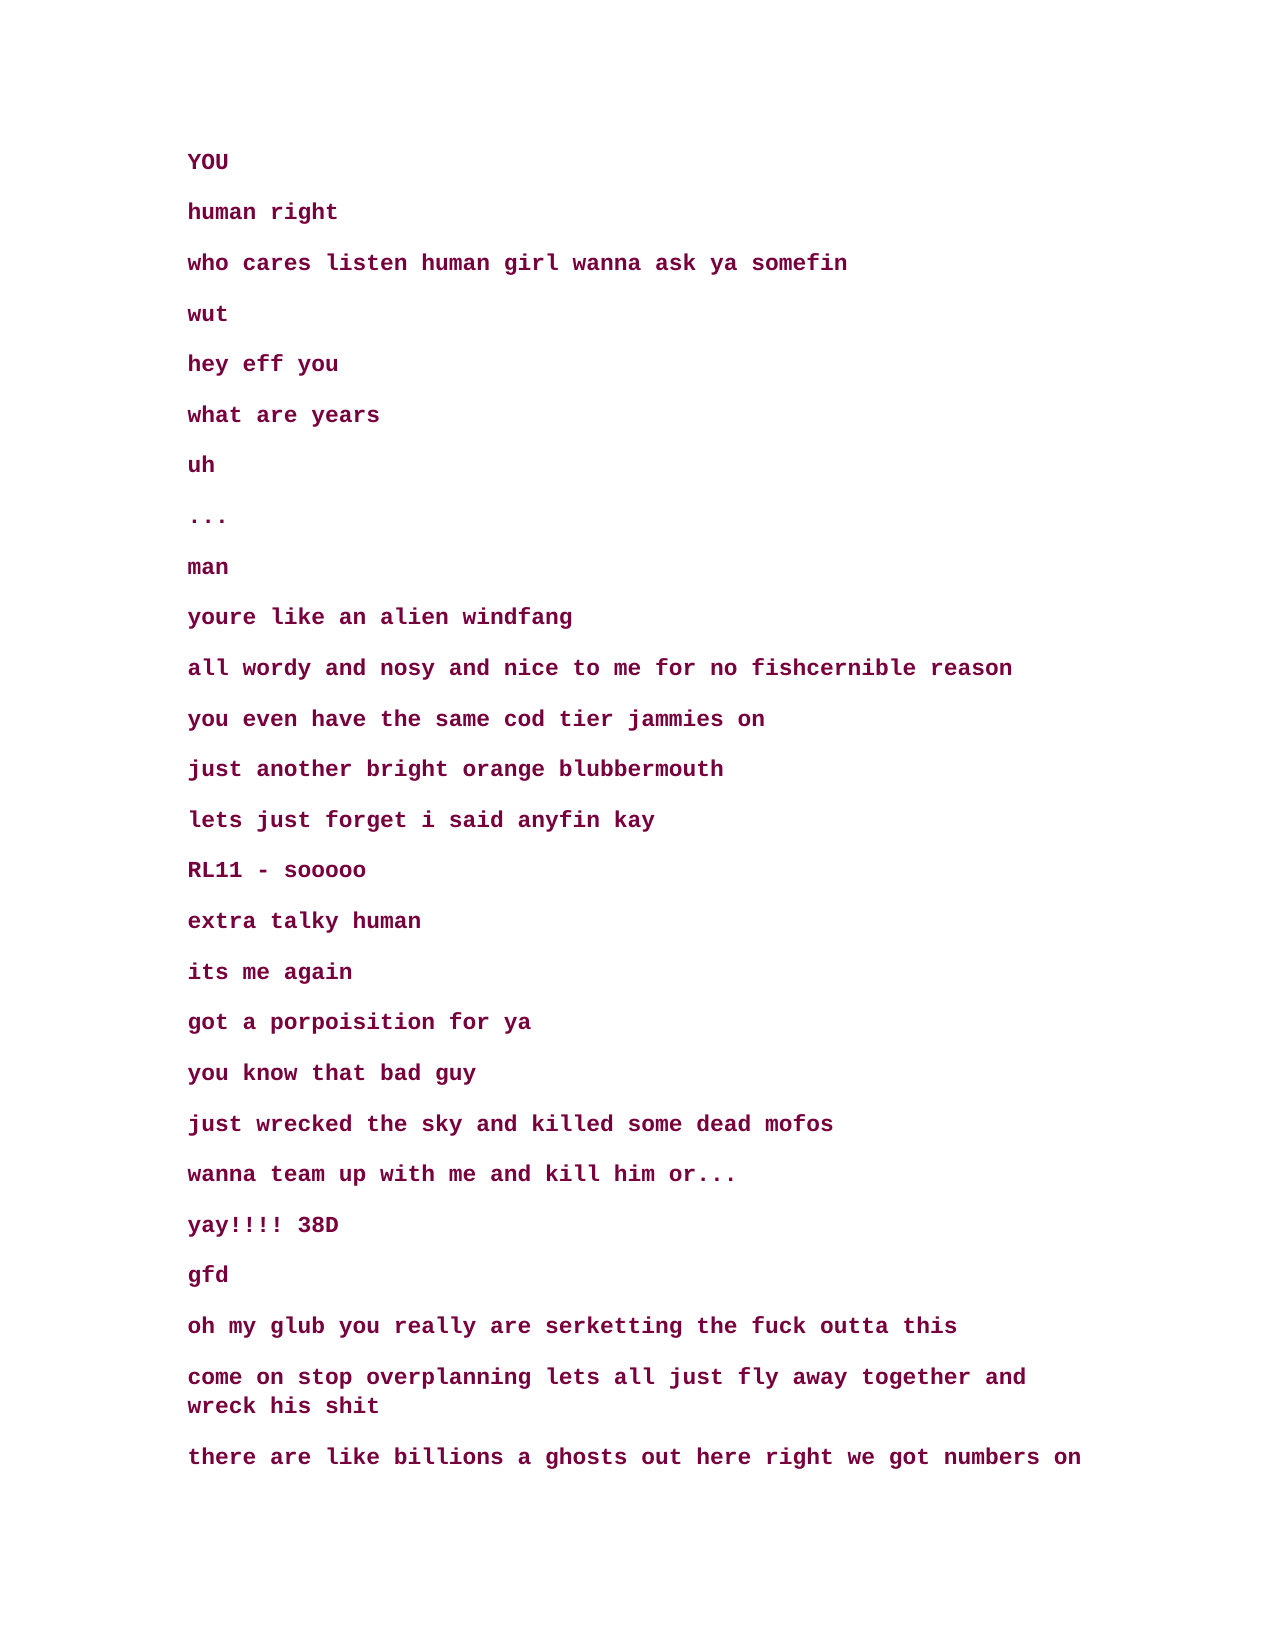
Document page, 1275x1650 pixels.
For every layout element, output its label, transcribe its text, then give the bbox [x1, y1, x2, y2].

text RL11 - sooooo [187, 859, 1087, 885]
text come on stop overplanning lets all just fly away together and wreck his shit [187, 1365, 1087, 1421]
text got a porpoisition for ya [187, 1011, 1087, 1037]
text you know that bad guy [187, 1061, 1087, 1087]
text its me again [187, 960, 1087, 986]
text who cares listen human girl wanna ask ya somefin [187, 251, 1087, 277]
text ... [187, 504, 1087, 530]
text wut [187, 302, 1087, 328]
text there are like billions a ghosts out here right we got numbers on [187, 1445, 1087, 1471]
text human right [187, 201, 1087, 227]
text uh [187, 454, 1087, 480]
text all wordy and nosy and nice to me for no fishcernible reason [187, 656, 1087, 682]
text lets just forget i said anyfin kay [187, 808, 1087, 834]
text wanna team up with me and kill him or... [187, 1162, 1087, 1188]
text what are years [187, 403, 1087, 429]
text just wrecked the sky and killed some dead mofos [187, 1112, 1087, 1138]
text gfd [187, 1264, 1087, 1290]
text man [187, 555, 1087, 581]
text yay!!!! 38D [187, 1213, 1087, 1239]
text just another bright orange blubbermouth [187, 757, 1087, 783]
text oh my glub you really are serketting the fuck outta this [187, 1314, 1087, 1340]
text hey eff you [187, 352, 1087, 378]
text YOU [187, 150, 1087, 176]
text you even have the same cod tier jammies on [187, 707, 1087, 733]
text extra talky human [187, 909, 1087, 935]
text youre like an alien windfang [187, 606, 1087, 632]
